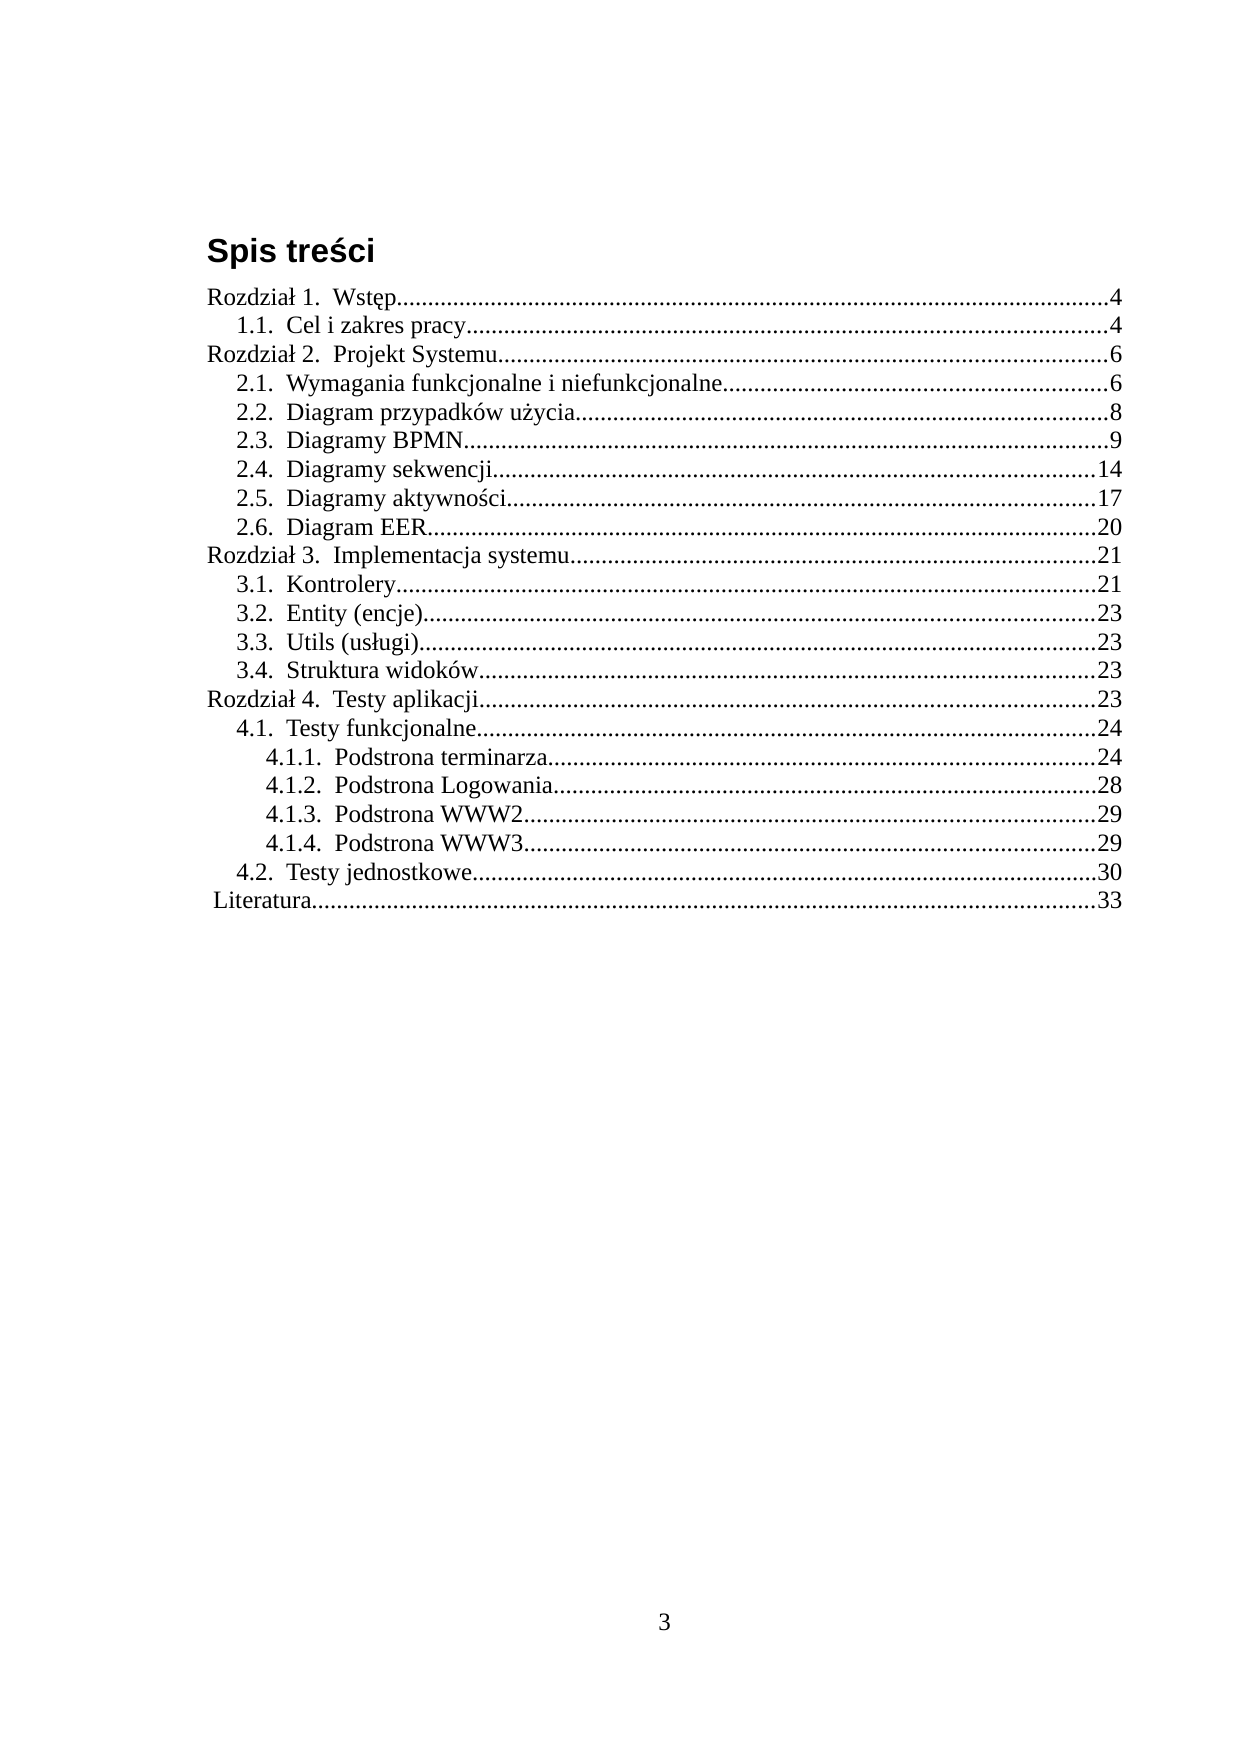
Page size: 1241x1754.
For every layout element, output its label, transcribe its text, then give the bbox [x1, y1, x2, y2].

text 4.1. Testy funkcjonalne 24 [236, 713, 1122, 742]
text 3.3. Utils (usługi) 23 [236, 627, 1122, 656]
text 2.4. Diagramy sekwencji 14 [236, 454, 1122, 483]
text 4.1.3. Podstrona WWW2 29 [266, 799, 1122, 828]
text Rozdział 1. Wstęp 4 [207, 282, 1122, 311]
text Rozdział 3. Implementacja systemu 21 [207, 541, 1122, 569]
text Rozdział 4. Testy aplikacji 23 [207, 684, 1122, 713]
text Literatura 33 [207, 886, 1122, 914]
text 2.6. Diagram EER 20 [236, 512, 1122, 541]
text Rozdział 2. Projekt Systemu 6 [207, 339, 1122, 368]
subtitle Spis treści [207, 231, 1122, 269]
text 4.2. Testy jednostkowe 30 [236, 857, 1122, 886]
text 2.5. Diagramy aktywności 17 [236, 483, 1122, 512]
text 2.3. Diagramy BPMN 9 [236, 426, 1122, 454]
text 3.4. Struktura widoków 23 [236, 656, 1122, 684]
text 4.1.4. Podstrona WWW3 29 [266, 828, 1122, 857]
text 3.2. Entity (encje) 23 [236, 598, 1122, 627]
text 1.1. Cel i zakres pracy 4 [236, 311, 1122, 339]
text 4.1.1. Podstrona terminarza 24 [266, 742, 1122, 771]
text 2.1. Wymagania funkcjonalne i niefunkcjonalne 6 [236, 368, 1122, 397]
text 3.1. Kontrolery 21 [236, 569, 1122, 598]
text 2.2. Diagram przypadków użycia 8 [236, 397, 1122, 426]
text 4.1.2. Podstrona Logowania 28 [266, 771, 1122, 799]
